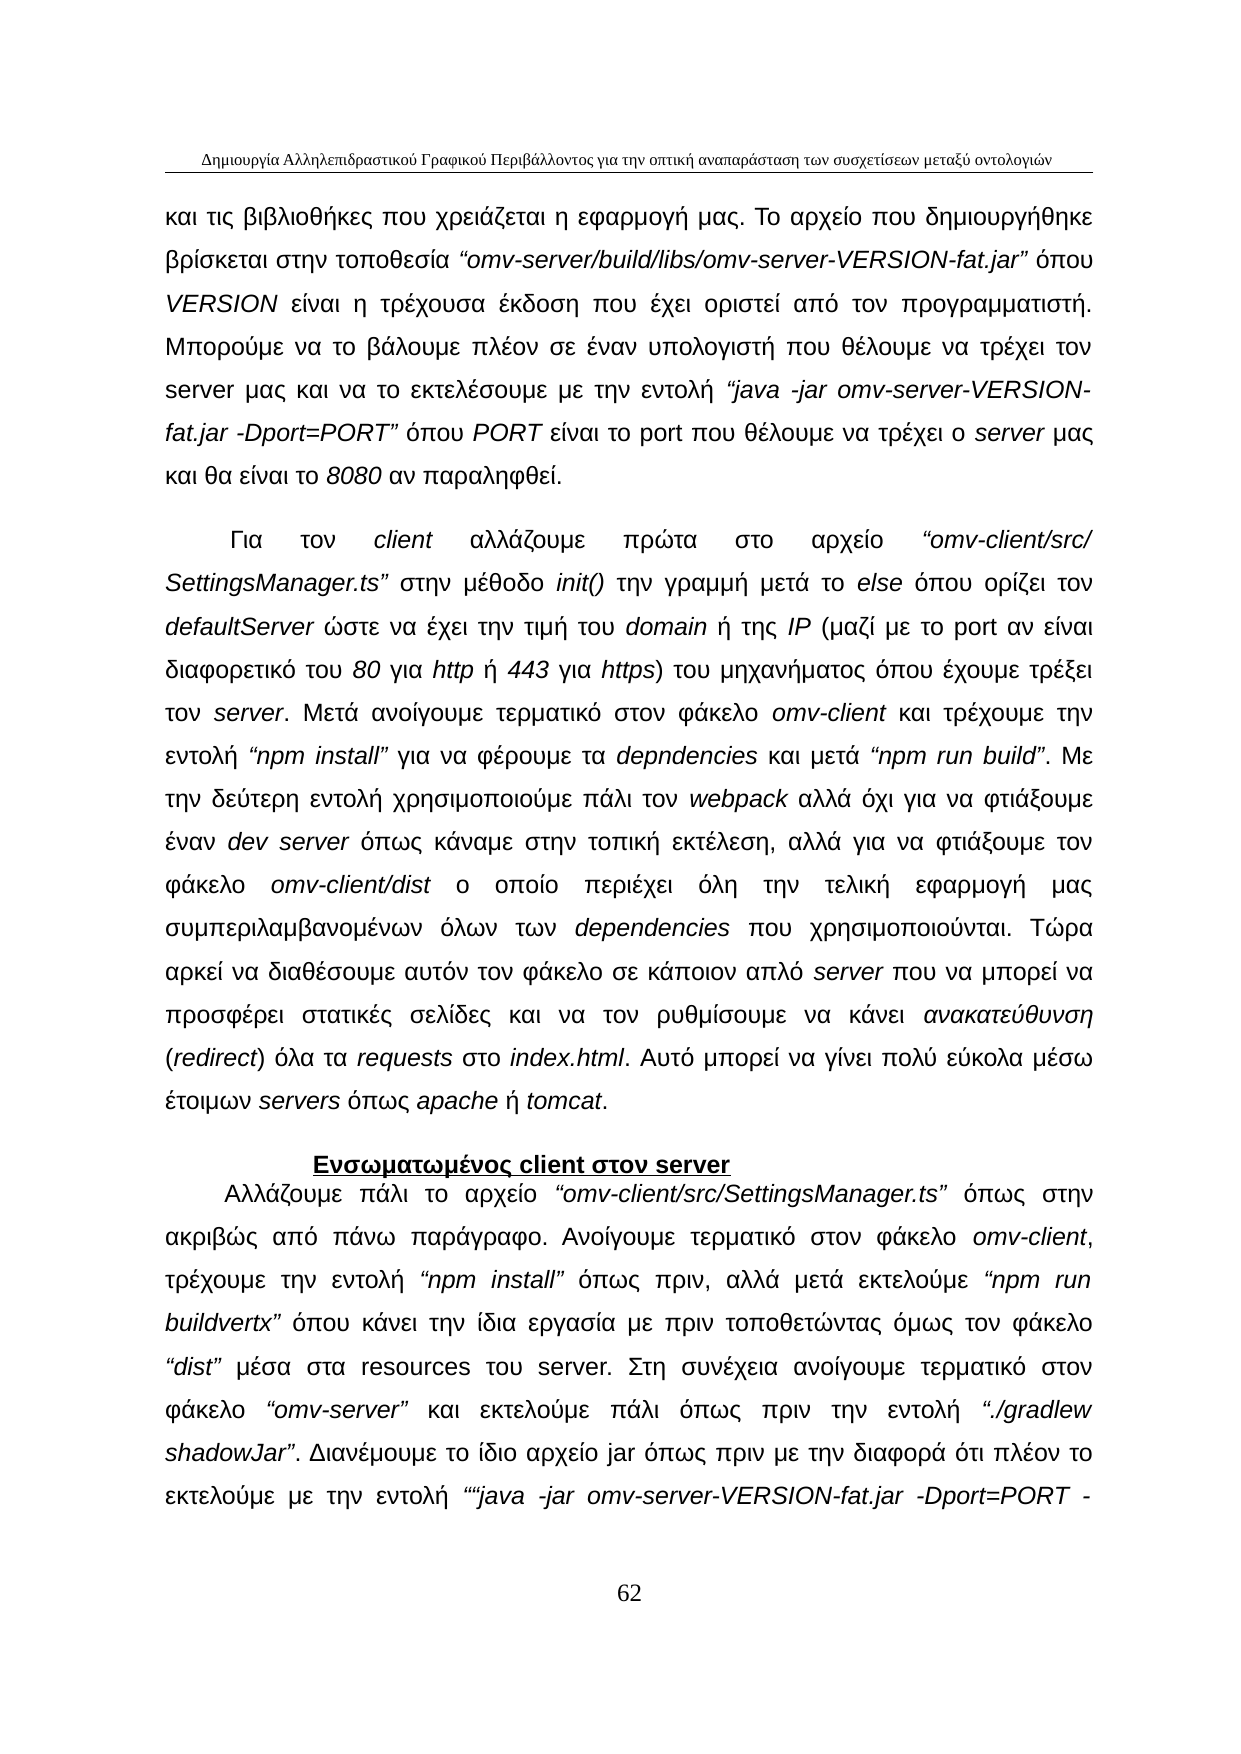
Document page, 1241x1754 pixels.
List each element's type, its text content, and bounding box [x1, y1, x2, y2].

text Ενσωματωμένος client στον server [313, 1150, 1093, 1179]
text Για τον client αλλάζουμε πρώτα στο αρχείο “omv-client/src/ SettingsManager.ts” στην μέθοδο init() την γραμμή μετά το else όπου ορίζει τον defaultServer ώστε να έχει την τιμή του domain ή της IP (μαζί με το port αν είναι διαφορετικό του 80 για http ή 443 για https) του μηχανήματος όπου έχουμε τρέξει τον server. Μετά ανοίγουμε τερματικό στον φάκελο omv-client και τρέχουμε την εντολή “npm install” για να φέρουμε τα depndencies και μετά “npm run build”. Με την δεύτερη εντολή χρησιμοποιούμε πάλι τον webpack αλλά όχι για να φτιάξουμε έναν dev server όπως κάναμε στην τοπική εκτέλεση, αλλά για να φτιάξουμε τον φάκελο omv-client/dist ο οποίο περιέχει όλη την τελική εφαρμογή μας συμπεριλαμβανομένων όλων των dependencies που χρησιμοποιούνται. Τώρα αρκεί να διαθέσουμε αυτόν τον φάκελο σε κάποιον απλό server που να μπορεί να προσφέρει στατικές σελίδες και να τον ρυθμίσουμε να κάνει ανακατεύθυνση (redirect) όλα τα requests στο index.html. Αυτό μπορεί να γίνει πολύ εύκολα μέσω έτοιμων servers όπως apache ή tomcat. [165, 525, 1093, 1115]
text Αλλάζουμε πάλι το αρχείο “omv-client/src/SettingsManager.ts” όπως στην ακριβώς από πάνω παράγραφο. Ανοίγουμε τερματικό στον φάκελο omv-client, τρέχουμε την εντολή “npm install” όπως πριν, αλλά μετά εκτελούμε “npm run buildvertx” όπου κάνει την ίδια εργασία με πριν τοποθετώντας όμως τον φάκελο “dist” μέσα στα resources του server. Στη συνέχεια ανοίγουμε τερματικό στον φάκελο “omv-server” και εκτελούμε πάλι όπως πριν την εντολή “./gradlew shadowJar”. Διανέμουμε το ίδιο αρχείο jar όπως πριν με την διαφορά ότι πλέον το εκτελούμε με την εντολή ““java -jar omv-server-VERSION-fat.jar -Dport=PORT [165, 1179, 1093, 1509]
text και τις βιβλιοθήκες που χρειάζεται η εφαρμογή μας. Το αρχείο που δημιουργήθηκε βρίσκεται στην τοποθεσία “omv-server/build/libs/omv-server-VERSION-fat.jar” όπου VERSION είναι η τρέχουσα έκδοση που έχει οριστεί από τον προγραμματιστή. Μπορούμε να το βάλουμε πλέον σε έναν υπολογιστή που θέλουμε να τρέχει τον server μας και να το εκτελέσουμε με την εντολή “java -jar omv-server-VERSION-fat.jar -Dport=PORT” όπου PORT είναι το port που θέλουμε να τρέχει ο server μας και θα είναι το 8080 αν παραληφθεί. [165, 202, 1093, 490]
